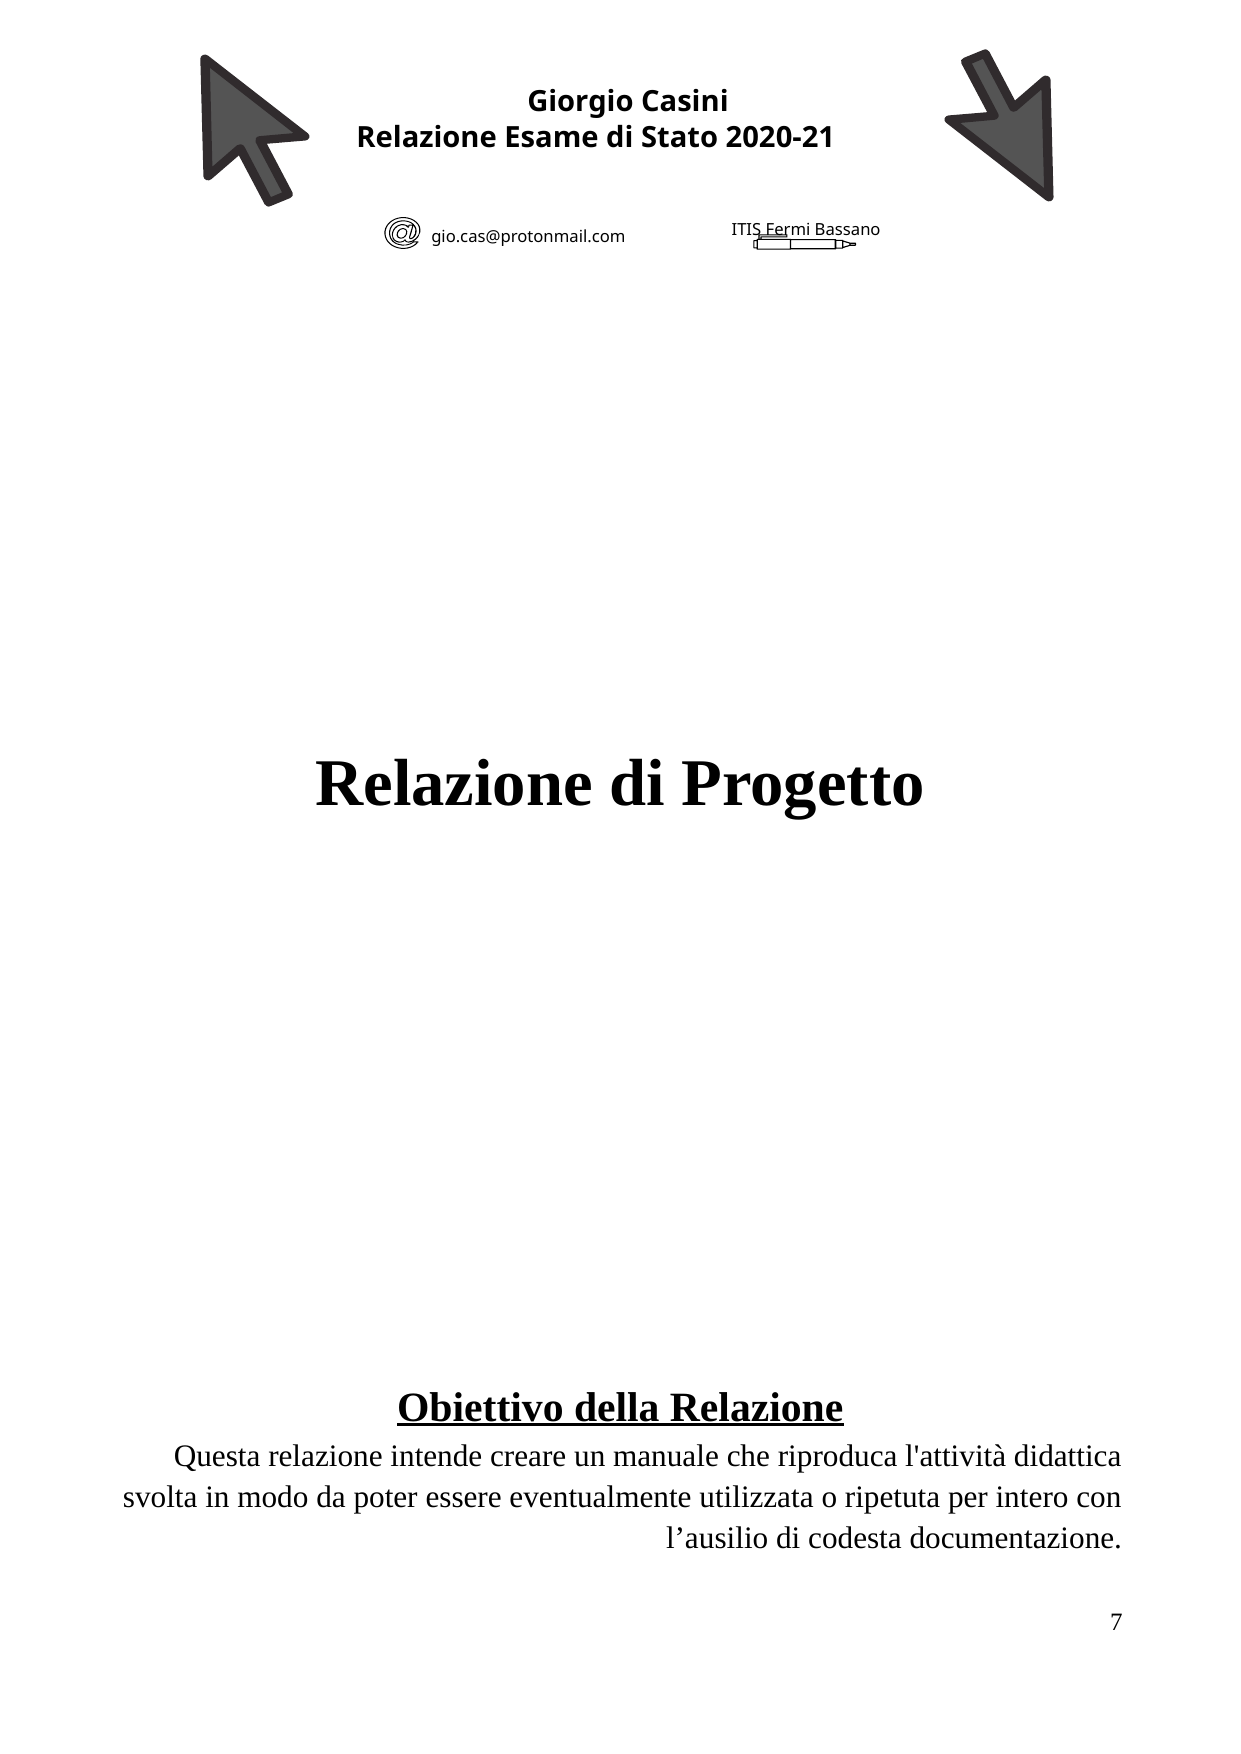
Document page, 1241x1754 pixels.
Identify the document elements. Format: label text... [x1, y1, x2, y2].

text Obiettivo della Relazione [118, 1382, 1122, 1430]
text Questa relazione intende creare un manuale che riproduca l'attività didattica svolta in modo da poter essere eventualmente utilizzata o ripetuta per intero con l’ausilio di codesta documentazione. [118, 1437, 1122, 1556]
text Relazione di Progetto [118, 743, 1122, 819]
